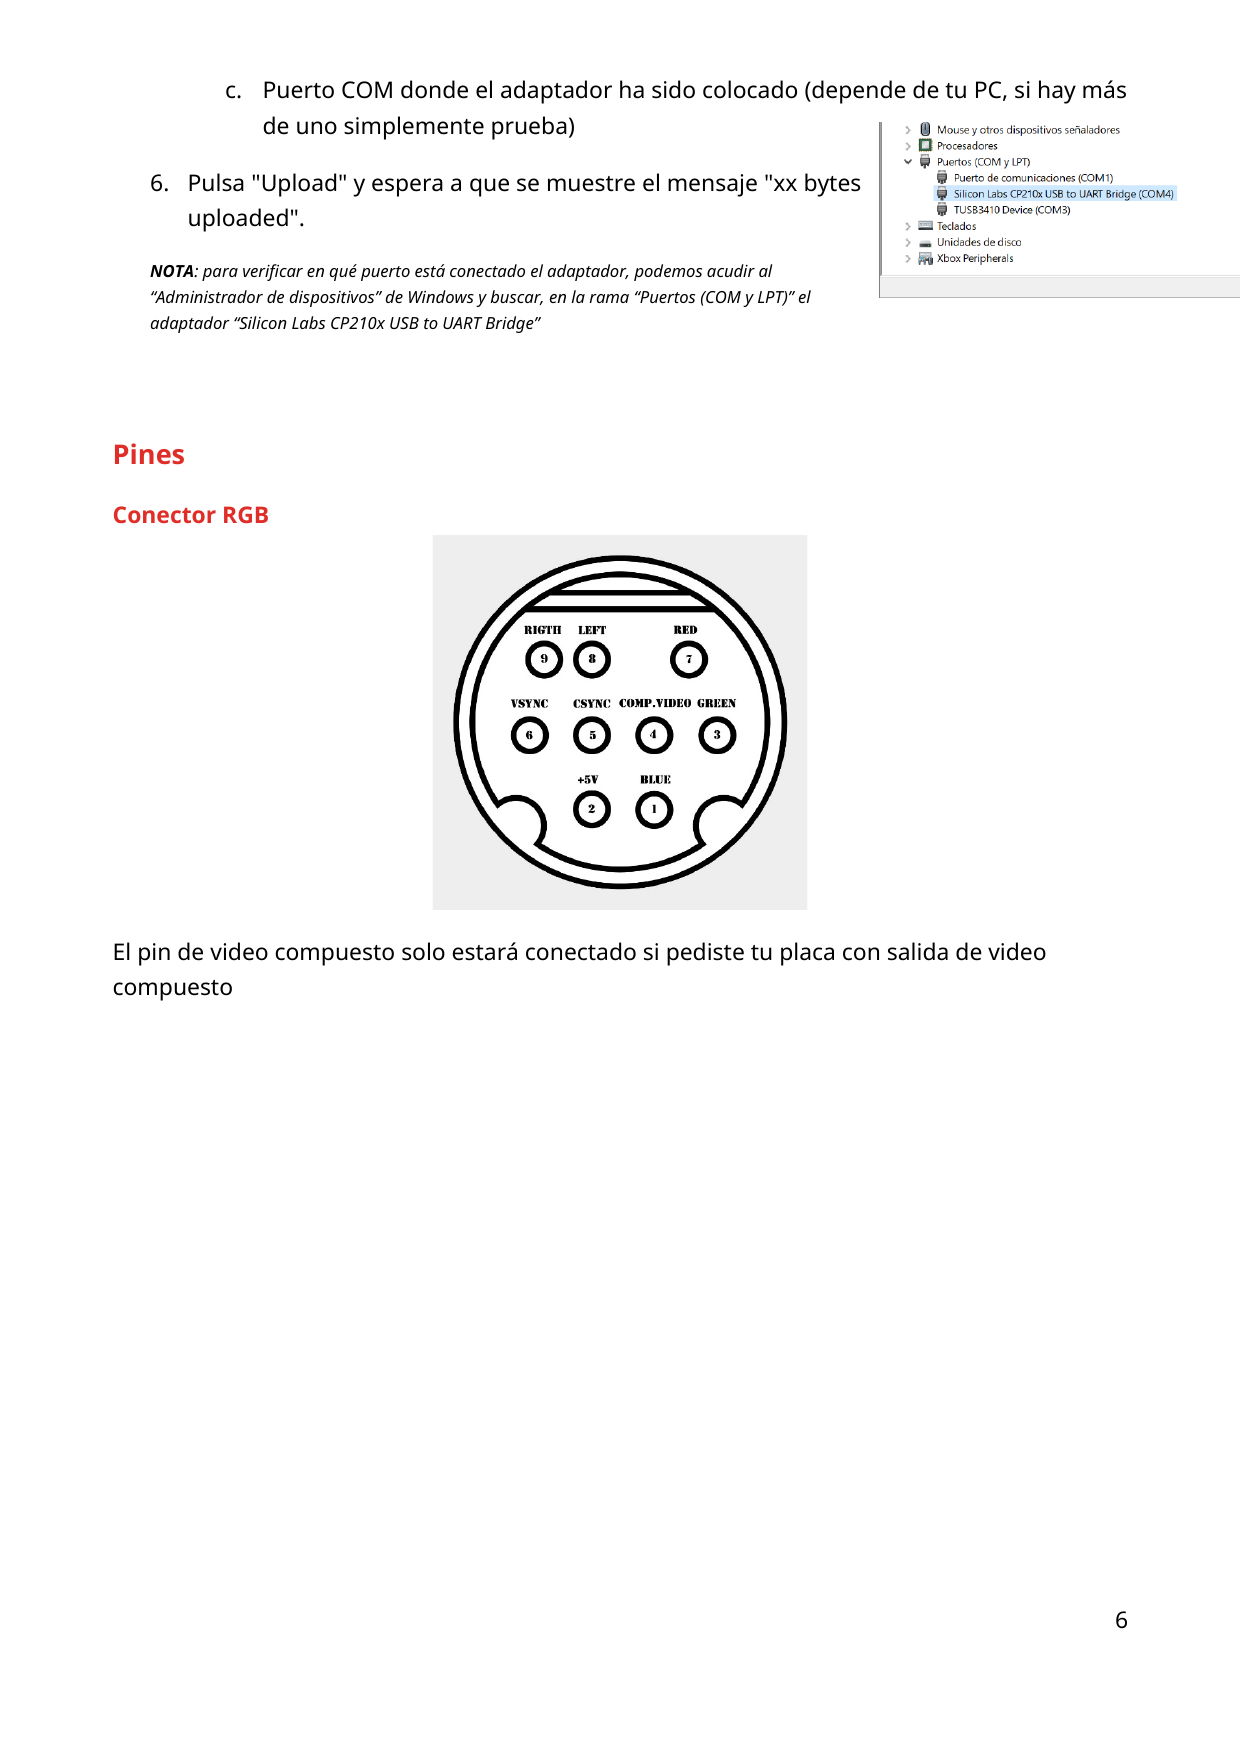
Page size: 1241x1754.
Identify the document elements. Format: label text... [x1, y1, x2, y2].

text NOTA: para verificar en qué puerto está conectado el adaptador, podemos acudir al “Administrador de dispositivos” de Windows y buscar, en la rama “Puertos (COM y LPT)” el adaptador “Silicon Labs CP210x USB to UART Bridge” [150, 259, 1128, 334]
subtitle Conector RGB [112, 499, 1128, 530]
text El pin de video compuesto solo estará conectado si pediste tu placa con salida de video compuesto [112, 935, 1128, 1003]
subtitle Pines [112, 436, 1128, 473]
list Puerto COM donde el adaptador ha sido colocado (depende de tu PC, si hay más de uno simplemente prueba) [225, 74, 1128, 141]
list Pulsa "Upload" y espera a que se muestre el mensaje "xx bytes uploaded". [150, 166, 877, 234]
